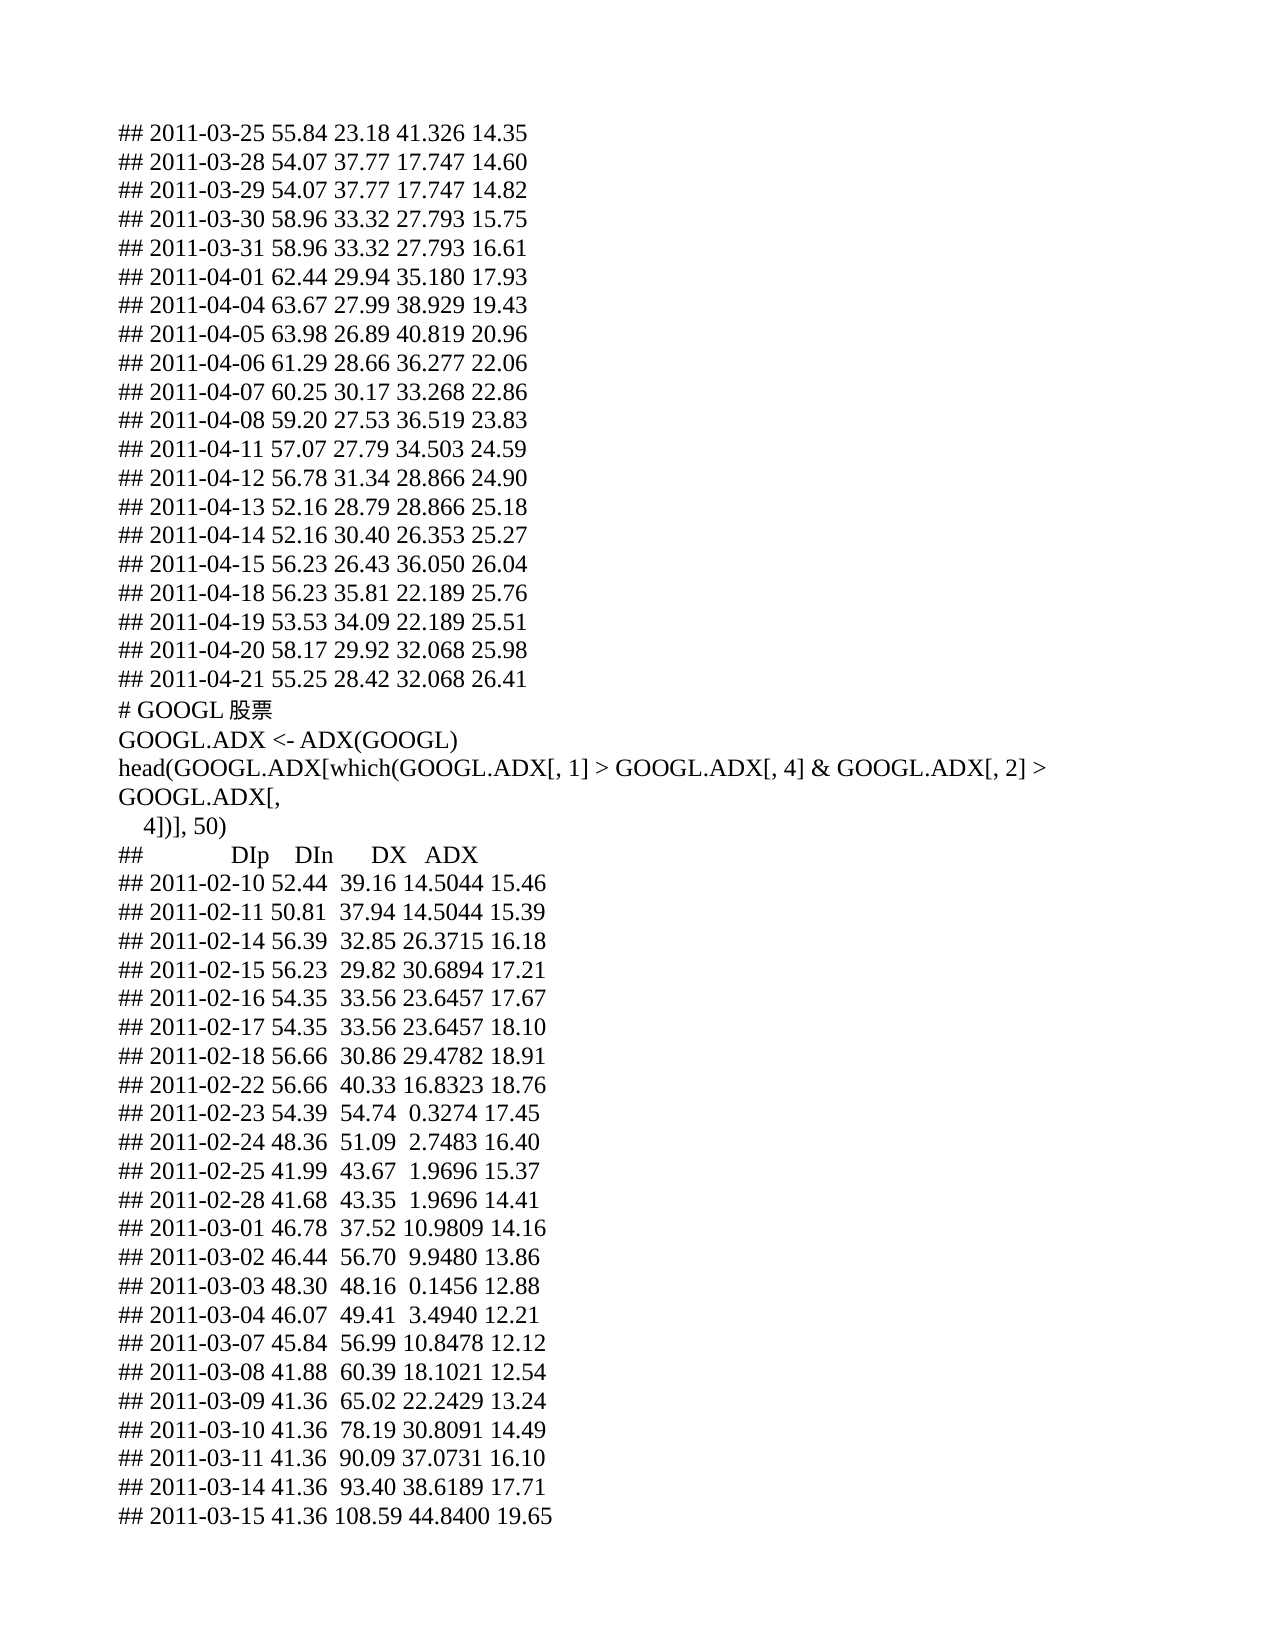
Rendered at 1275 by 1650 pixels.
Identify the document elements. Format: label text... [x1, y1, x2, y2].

text ## 2011-04-15 56.23 26.43 36.050 26.04 [118, 549, 1157, 578]
text ## 2011-03-08 41.88 60.39 18.1021 12.54 [118, 1357, 1157, 1386]
text ## 2011-04-13 52.16 28.79 28.866 25.18 [118, 492, 1157, 521]
text ## 2011-03-11 41.36 90.09 37.0731 16.10 [118, 1443, 1157, 1472]
text ## 2011-03-03 48.30 48.16 0.1456 12.88 [118, 1271, 1157, 1300]
text ## 2011-03-31 58.96 33.32 27.793 16.61 [118, 233, 1157, 262]
text ## 2011-03-02 46.44 56.70 9.9480 13.86 [118, 1242, 1157, 1271]
text ## 2011-02-15 56.23 29.82 30.6894 17.21 [118, 955, 1157, 983]
text ## 2011-03-29 54.07 37.77 17.747 14.82 [118, 176, 1157, 204]
text head(GOOGL.ADX[which(GOOGL.ADX[, 1] > GOOGL.ADX[, 4] & GOOGL.ADX[, 2] > GOOGL.ADX[, [118, 753, 1157, 811]
text ## 2011-03-30 58.96 33.32 27.793 15.75 [118, 204, 1157, 233]
text GOOGL.ADX <- ADX(GOOGL) [118, 725, 1157, 753]
text ## 2011-03-28 54.07 37.77 17.747 14.60 [118, 147, 1157, 176]
text ## 2011-03-01 46.78 37.52 10.9809 14.16 [118, 1213, 1157, 1242]
text ## 2011-04-20 58.17 29.92 32.068 25.98 [118, 636, 1157, 664]
text ## 2011-02-16 54.35 33.56 23.6457 17.67 [118, 983, 1157, 1012]
text ## 2011-04-14 52.16 30.40 26.353 25.27 [118, 521, 1157, 549]
text ## 2011-04-05 63.98 26.89 40.819 20.96 [118, 319, 1157, 348]
text 4])], 50) [118, 811, 1157, 840]
text ## 2011-04-11 57.07 27.79 34.503 24.59 [118, 434, 1157, 463]
text ## 2011-04-18 56.23 35.81 22.189 25.76 [118, 578, 1157, 607]
text ## 2011-03-04 46.07 49.41 3.4940 12.21 [118, 1300, 1157, 1328]
text ## 2011-02-17 54.35 33.56 23.6457 18.10 [118, 1012, 1157, 1041]
text ## 2011-02-25 41.99 43.67 1.9696 15.37 [118, 1156, 1157, 1185]
text ## 2011-04-21 55.25 28.42 32.068 26.41 [118, 664, 1157, 693]
text ## 2011-02-23 54.39 54.74 0.3274 17.45 [118, 1098, 1157, 1127]
text ## 2011-02-11 50.81 37.94 14.5044 15.39 [118, 897, 1157, 926]
text ## 2011-04-12 56.78 31.34 28.866 24.90 [118, 463, 1157, 492]
text ## 2011-04-07 60.25 30.17 33.268 22.86 [118, 377, 1157, 406]
text ## 2011-03-14 41.36 93.40 38.6189 17.71 [118, 1472, 1157, 1501]
text ## 2011-03-15 41.36 108.59 44.8400 19.65 [118, 1501, 1157, 1530]
text ## 2011-04-06 61.29 28.66 36.277 22.06 [118, 348, 1157, 377]
text ## 2011-02-10 52.44 39.16 14.5044 15.46 [118, 868, 1157, 897]
text ## 2011-02-18 56.66 30.86 29.4782 18.91 [118, 1041, 1157, 1070]
text ## 2011-03-07 45.84 56.99 10.8478 12.12 [118, 1328, 1157, 1357]
text ## 2011-03-10 41.36 78.19 30.8091 14.49 [118, 1415, 1157, 1443]
text ## 2011-03-09 41.36 65.02 22.2429 13.24 [118, 1386, 1157, 1415]
text ## 2011-04-01 62.44 29.94 35.180 17.93 [118, 262, 1157, 291]
text ## 2011-02-22 56.66 40.33 16.8323 18.76 [118, 1070, 1157, 1098]
text ## 2011-04-04 63.67 27.99 38.929 19.43 [118, 291, 1157, 319]
text ## 2011-03-25 55.84 23.18 41.326 14.35 [118, 118, 1157, 147]
text ## DIp DIn DX ADX [118, 840, 1157, 868]
text # GOOGL股票 [118, 693, 1157, 725]
text ## 2011-02-24 48.36 51.09 2.7483 16.40 [118, 1127, 1157, 1156]
text ## 2011-02-14 56.39 32.85 26.3715 16.18 [118, 926, 1157, 955]
text ## 2011-04-19 53.53 34.09 22.189 25.51 [118, 607, 1157, 636]
text ## 2011-04-08 59.20 27.53 36.519 23.83 [118, 406, 1157, 434]
text ## 2011-02-28 41.68 43.35 1.9696 14.41 [118, 1185, 1157, 1213]
